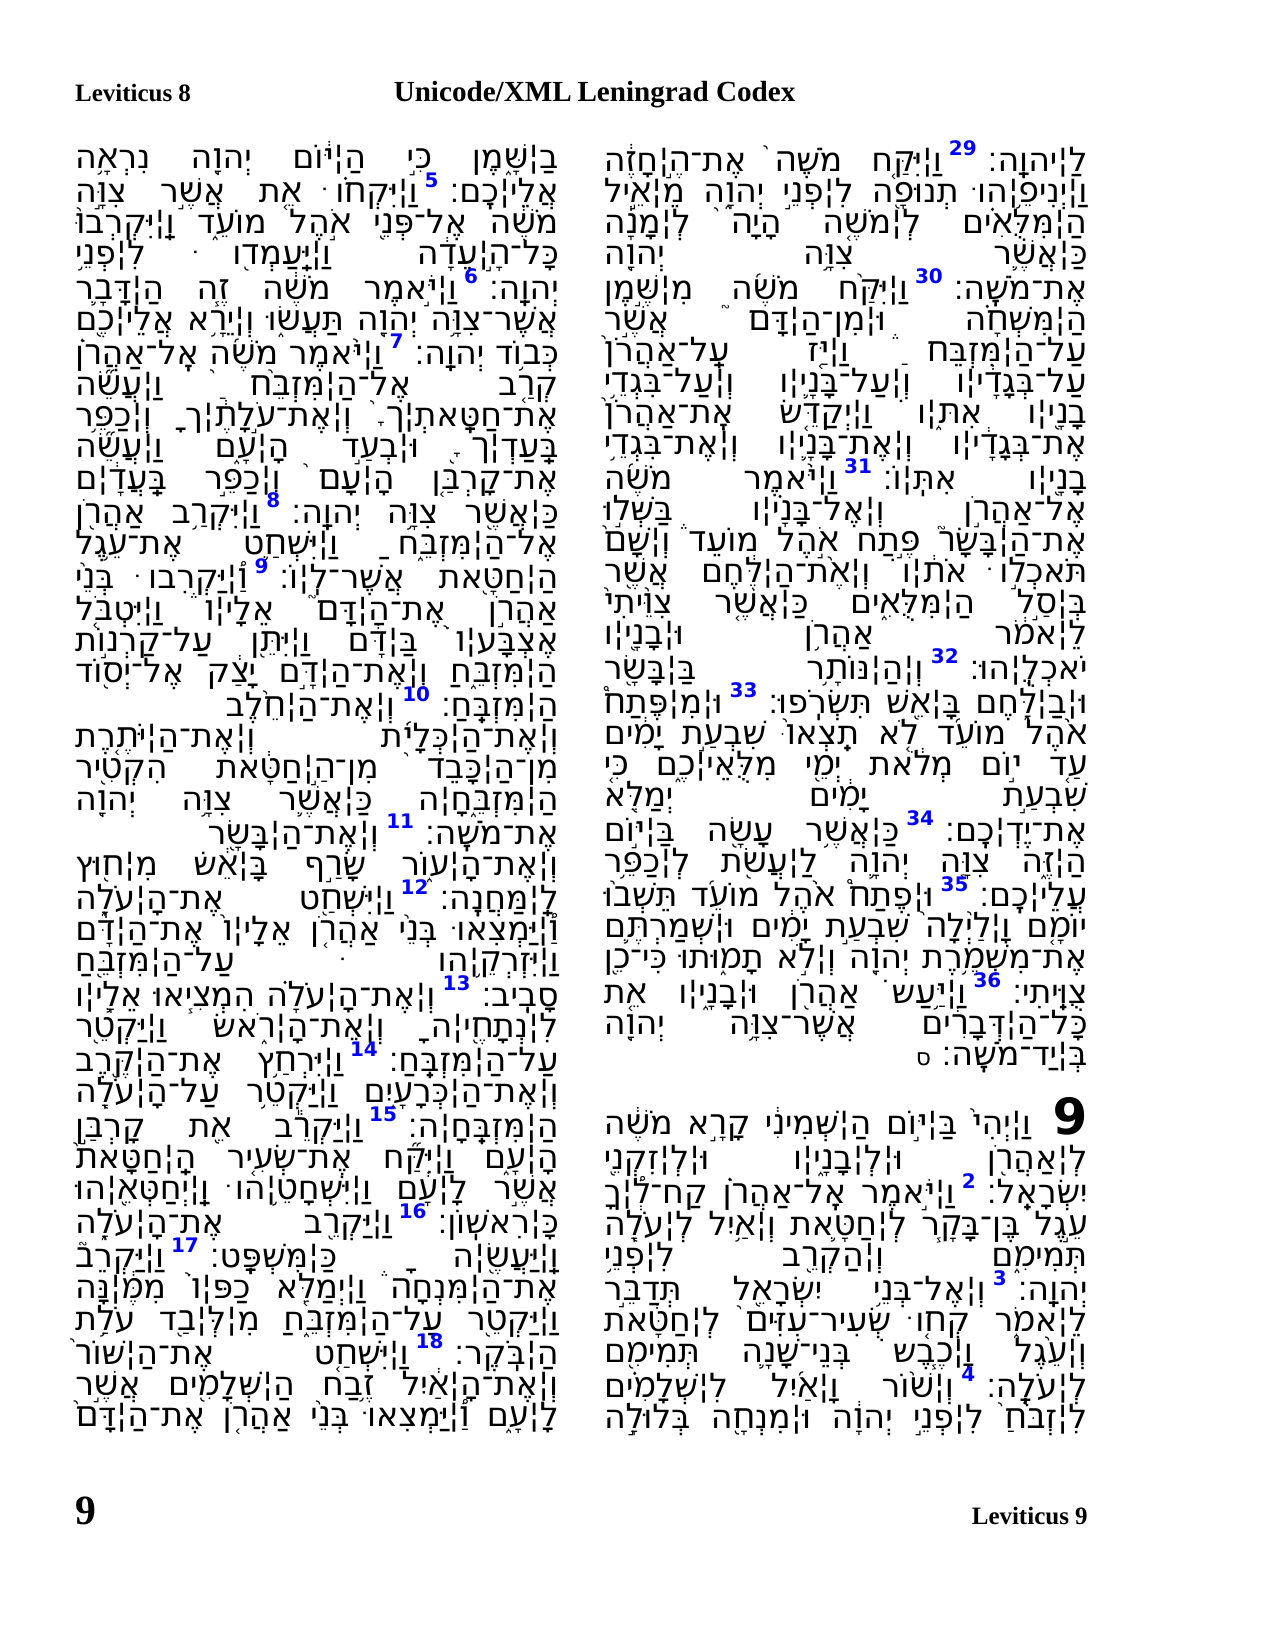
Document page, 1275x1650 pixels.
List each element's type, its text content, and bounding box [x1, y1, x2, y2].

text 9 וַ¦יְהִי֙ בַּ¦יּ֣וֹם הַ¦שְּׁמִינִ֔י קָרָ֣א מֹשֶׁ֔ה לְ¦אַהֲרֹ֖ן וּ¦לְ¦בָנָ֑י¦ו וּ¦לְ¦זִקְנֵ֖י יִשְׂרָאֵֽל׃ 2 וַ¦יֹּ֣אמֶר אֶֽל־אַהֲרֹ֗ן קַח־לְ֠¦ךָ עֵ֣גֶל בֶּן־בָּקָ֧ר לְ¦חַטָּ֛את וְ¦אַ֥יִל לְ¦עֹלָ֖ה תְּמִימִ֑ם וְ¦הַקְרֵ֖ב לִ¦פְנֵ֥י יְהוָֽה׃ 3 וְ¦אֶל־בְּנֵ֥י יִשְׂרָאֵ֖ל תְּדַבֵּ֣ר לֵ¦אמֹ֑ר קְח֤וּ שְׂעִיר־עִזִּים֙ לְ¦חַטָּ֔את וְ¦עֵ֨גֶל וָ¦כֶ֧בֶשׂ בְּנֵי־שָׁנָ֛ה תְּמִימִ֖ם לְ¦עֹלָֽה׃ 4 וְ¦שׁ֨וֹר וָ¦אַ֜יִל לִ¦שְׁלָמִ֗ים לִ¦זְבֹּ֙חַ֙ לִ¦פְנֵ֣י יְהוָ֔ה וּ¦מִנְחָ֖ה בְּלוּלָ֣ה בַ¦שָּׁ֑מֶן כִּ֣י הַ¦יּ֔וֹם יְהוָ֖ה נִרְאָ֥ה אֲלֵי¦כֶֽם׃ 5 וַ¦יִּקְח֗וּ אֵ֚ת אֲשֶׁ֣ר צִוָּ֣ה מֹשֶׁ֔ה אֶל־פְּנֵ֖י אֹ֣הֶל מוֹעֵ֑ד וַֽ¦יִּקְרְבוּ֙ כָּל־הָ֣¦עֵדָ֔ה וַ¦יַּֽעַמְד֖וּ לִ¦פְנֵ֥י יְהוָֽה׃ 6 וַ¦יֹּ֣אמֶר מֹשֶׁ֔ה זֶ֧ה הַ¦דָּבָ֛ר אֲשֶׁר־צִוָּ֥ה יְהוָ֖ה תַּעֲשׂ֑וּ וְ¦יֵרָ֥א אֲלֵי¦כֶ֖ם כְּב֥וֹד יְהוָֽה׃ 7 וַ¦יֹּ֨אמֶר מֹשֶׁ֜ה אֶֽל־אַהֲרֹ֗ן קְרַ֤ב אֶל־הַ¦מִּזְבֵּ֙חַ֙ וַ¦עֲשֵׂ֞ה אֶת־חַטָּֽאתְ¦ךָ֙ וְ¦אֶת־עֹ֣לָתֶ֔¦ךָ וְ¦כַפֵּ֥ר בַּֽעַדְ¦ךָ֖ וּ¦בְעַ֣ד הָ¦עָ֑ם וַ¦עֲשֵׂ֞ה אֶת־קָרְבַּ֤ן הָ¦עָם֙ וְ¦כַפֵּ֣ר בַּֽעֲדָ֔¦ם כַּ¦אֲשֶׁ֖ר צִוָּ֥ה יְהוָֽה׃ 8 וַ¦יִּקְרַ֥ב אַהֲרֹ֖ן אֶל־הַ¦מִּזְבֵּ֑חַ וַ¦יִּשְׁחַ֛ט אֶת־עֵ֥גֶל הַ¦חַטָּ֖את אֲשֶׁר־לֽ¦וֹ׃ 9 וַ֠¦יַּקְרִבוּ בְּנֵ֨י אַהֲרֹ֣ן אֶת־הַ¦דָּם֮ אֵלָי¦ו֒ וַ¦יִּטְבֹּ֤ל אֶצְבָּע¦וֹ֙ בַּ¦דָּ֔ם וַ¦יִּתֵּ֖ן עַל־קַרְנ֣וֹת הַ¦מִּזְבֵּ֑חַ וְ¦אֶת־הַ¦דָּ֣ם יָצַ֔ק אֶל־יְס֖וֹד הַ¦מִּזְבֵּֽחַ׃ 10 וְ¦אֶת־הַ¦חֵ֨לֶב וְ¦אֶת־הַ¦כְּלָיֹ֜ת וְ¦אֶת־הַ¦יֹּתֶ֤רֶת מִן־הַ¦כָּבֵד֙ מִן־הַ֣¦חַטָּ֔את הִקְטִ֖יר הַ¦מִּזְבֵּ֑חָ¦ה כַּ¦אֲשֶׁ֛ר צִוָּ֥ה יְהוָ֖ה אֶת־מֹשֶֽׁה׃ 11 וְ¦אֶת־הַ¦בָּשָׂ֖ר וְ¦אֶת־הָ¦ע֑וֹר שָׂרַ֣ף בָּ¦אֵ֔שׁ מִ¦ח֖וּץ לַֽ¦מַּחֲנֶֽה׃ 12 וַ¦יִּשְׁחַ֖ט אֶת־הָ¦עֹלָ֑ה וַ֠¦יַּמְצִאוּ בְּנֵ֨י אַהֲרֹ֤ן אֵלָי¦ו֙ אֶת־הַ¦דָּ֔ם וַ¦יִּזְרְקֵ֥¦הוּ עַל־הַ¦מִּזְבֵּ֖חַ סָבִֽיב׃ 13 וְ¦אֶת־הָ¦עֹלָ֗ה הִמְצִ֧יאוּ אֵלָ֛י¦ו לִ¦נְתָחֶ֖י¦הָ וְ¦אֶת־הָ¦רֹ֑אשׁ וַ¦יַּקְטֵ֖ר עַל־הַ¦מִּזְבֵּֽחַ׃ 14 וַ¦יִּרְחַ֥ץ אֶת־הַ¦קֶּ֖רֶב וְ¦אֶת־הַ¦כְּרָעָ֑יִם וַ¦יַּקְטֵ֥ר עַל־הָ¦עֹלָ֖ה הַ¦מִּזְבֵּֽחָ¦ה׃ 15 וַ¦יַּקְרֵ֕ב אֵ֖ת קָרְבַּ֣ן הָ¦עָ֑ם וַ¦יִּקַּ֞ח אֶת־שְׂעִ֤יר הַֽ¦חַטָּאת֙ אֲשֶׁ֣ר לָ¦עָ֔ם וַ¦יִּשְׁחָטֵ֥¦הוּ וַֽ¦יְחַטְּאֵ֖¦הוּ כָּ¦רִאשֽׁוֹן׃ 16 וַ¦יַּקְרֵ֖ב אֶת־הָ¦עֹלָ֑ה וַֽ¦יַּעֲשֶׂ֖¦הָ כַּ¦מִּשְׁפָּֽט׃ 17 וַ¦יַּקְרֵב֮ אֶת־הַ¦מִּנְחָה֒ וַ¦יְמַלֵּ֤א כַפּ¦וֹ֙ מִמֶּ֔¦נָּה וַ¦יַּקְטֵ֖ר עַל־הַ¦מִּזְבֵּ֑חַ מִ¦לְּ¦בַ֖ד עֹלַ֥ת הַ¦בֹּֽקֶר׃ 18 וַ¦יִּשְׁחַ֤ט אֶת־הַ¦שּׁוֹר֙ וְ¦אֶת־הָ¦אַ֔יִל זֶ֥בַח הַ¦שְּׁלָמִ֖ים אֲשֶׁ֣ר לָ¦עָ֑ם וַ֠¦יַּמְצִאוּ בְּנֵ֨י אַהֲרֹ֤ן אֶת־הַ¦דָּם֙ אֵלָ֔י¦ו וַ¦יִּזְרְקֵ֥¦הוּ עַל־הַ¦מִּזְבֵּ֖חַ סָבִֽיב׃ 19 וְ¦אֶת־הַ¦חֲלָבִ֖ים מִן־הַ¦שּׁ֑וֹר וּ¦מִן־הָ¦אַ֔יִל הָֽ¦אַלְיָ֤ה וְ¦הַֽ¦מְכַסֶּה֙ וְ¦הַ¦כְּלָיֹ֔ת וְ¦יֹתֶ֖רֶת הַ¦כָּבֵֽד׃ 20 וַ¦יָּשִׂ֥ימוּ אֶת־הַ¦חֲלָבִ֖ים עַל־הֶ¦חָז֑וֹת וַ¦יַּקְטֵ֥ר הַ¦חֲלָבִ֖ים הַ¦מִּזְבֵּֽחָ¦ה׃ 21 וְ¦אֵ֣ת הֶ¦חָז֗וֹת וְ¦אֵת֙ שׁ֣וֹק הַ¦יָּמִ֔ין הֵנִ֧יף אַהֲרֹ֛ן תְּנוּפָ֖ה לִ¦פְנֵ֣י יְהוָ֑ה כַּ¦אֲשֶׁ֖ר צִוָּ֥ה מֹשֶֽׁה׃ 22 וַ¦יִּשָּׂ֨א אַהֲרֹ֧ן אֶת־יד¦ו יָדָ֛י¦ו אֶל־הָ¦עָ֖ם וַֽ¦יְבָרְכֵ֑¦ם וַ¦יֵּ֗רֶד מֵ¦עֲשֹׂ֧ת הַֽ¦חַטָּ֛את וְ¦הָ¦עֹלָ֖ה וְ¦הַ¦שְּׁלָמִֽים׃ 23 וַ¦יָּבֹ֨א מֹשֶׁ֤ה וְ¦אַהֲרֹן֙ אֶל־אֹ֣הֶל מוֹעֵ֔ד וַ¦יֵּ֣צְא֔וּ וַֽ¦יְבָרֲכ֖וּ אֶת־הָ¦עָ֑ם וַ¦יֵּרָ֥א כְבוֹד־יְהוָ֖ה אֶל־כָּל־הָ¦עָֽם׃ 24 וַ¦תֵּ֤צֵא אֵשׁ֙ מִ¦לִּ¦פְנֵ֣י יְהוָ֔ה וַ¦תֹּ֙אכַל֙ עַל־הַ¦מִּזְבֵּ֔חַ אֶת־הָ¦עֹלָ֖ה וְ¦אֶת־הַ¦חֲלָבִ֑ים וַ¦יַּ֤רְא כָּל־הָ¦עָם֙ וַ¦יָּרֹ֔נּוּ וַֽ¦יִּפְּל֖וּ עַל־פְּנֵי¦הֶֽם׃ [604, 1088, 1087, 1436]
text 8 וַ¦יְדַבֵּ֥ר יְהוָ֖ה אֶל־מֹשֶׁ֥ה לֵּ¦אמֹֽר׃ 2 קַ֤ח אֶֽת־אַהֲרֹן֙ וְ¦אֶת־בָּנָ֣י¦ו אִתּ֔¦וֹ וְ¦אֵת֙ הַ¦בְּגָדִ֔ים וְ¦אֵ֖ת שֶׁ֣מֶן הַ¦מִּשְׁחָ֑ה וְ¦אֵ֣ת ׀ פַּ֣ר הַֽ¦חַטָּ֗את וְ¦אֵת֙ שְׁנֵ֣י הָֽ¦אֵילִ֔ים וְ¦אֵ֖ת סַ֥ל הַ¦מַּצּֽוֹת׃ 3 וְ¦אֵ֥ת כָּל־הָ¦עֵדָ֖ה הַקְהֵ֑ל אֶל־פֶּ֖תַח אֹ֥הֶל מוֹעֵֽד׃ 4 וַ¦יַּ֣עַשׂ מֹשֶׁ֔ה כַּֽ¦אֲשֶׁ֛ר צִוָּ֥ה יְהוָ֖ה אֹת֑¦וֹ וַ¦תִּקָּהֵל֙ הָֽ¦עֵדָ֔ה אֶל־פֶּ֖תַח אֹ֥הֶל מוֹעֵֽד׃ 5 וַ¦יֹּ֥אמֶר מֹשֶׁ֖ה אֶל־הָ¦עֵדָ֑ה זֶ֣ה הַ¦דָּבָ֔ר אֲשֶׁר־צִוָּ֥ה יְהוָ֖ה לַ¦עֲשֽׂוֹת׃ 6 וַ¦יַּקְרֵ֣ב מֹשֶׁ֔ה אֶֽת־אַהֲרֹ֖ן וְ¦אֶת־בָּנָ֑י¦ו וַ¦יִּרְחַ֥ץ אֹתָ֖¦ם בַּ¦מָּֽיִם׃ 7 וַ¦יִּתֵּ֨ן עָלָ֜י¦ו אֶת־הַ¦כֻּתֹּ֗נֶת וַ¦יַּחְגֹּ֤ר אֹת¦וֹ֙ בָּֽ¦אַבְנֵ֔ט וַ¦יַּלְבֵּ֤שׁ אֹת¦וֹ֙ אֶֽת־הַ¦מְּעִ֔יל וַ¦יִּתֵּ֥ן עָלָ֖י¦ו אֶת־הָ¦אֵפֹ֑ד וַ¦יַּחְגֹּ֣ר אֹת֗¦וֹ בְּ¦חֵ֙שֶׁב֙ הָֽ¦אֵפֹ֔ד וַ¦יֶּאְפֹּ֥ד ל֖¦וֹ בּֽ¦וֹ׃ 8 וַ¦יָּ֥שֶׂם עָלָ֖י¦ו אֶת־הַ¦חֹ֑שֶׁן וַ¦יִּתֵּן֙ אֶל־הַ¦חֹ֔שֶׁן אֶת־הָ¦אוּרִ֖ים וְ¦אֶת־הַ¦תֻּמִּֽים׃ 9 וַ¦יָּ֥שֶׂם אֶת־הַ¦מִּצְנֶ֖פֶת עַל־רֹאשׁ֑¦וֹ וַ¦יָּ֨שֶׂם עַֽל־הַ¦מִּצְנֶ֜פֶת אֶל־מ֣וּל פָּנָ֗י¦ו אֵ֣ת צִ֤יץ הַ¦זָּהָב֙ נֵ֣זֶר הַ¦קֹּ֔דֶשׁ כַּ¦אֲשֶׁ֛ר צִוָּ֥ה יְהוָ֖ה אֶת־מֹשֶֽׁה׃ 10 וַ¦יִּקַּ֤ח מֹשֶׁה֙ אֶת־שֶׁ֣מֶן הַ¦מִּשְׁחָ֔ה וַ¦יִּמְשַׁ֥ח אֶת־הַ¦מִּשְׁכָּ֖ן וְ¦אֶת־כָּל־אֲשֶׁר־בּ֑¦וֹ וַ¦יְקַדֵּ֖שׁ אֹתָֽ¦ם׃ 11 וַ¦יַּ֥ז מִמֶּ֛¦נּוּ עַל־הַ¦מִּזְבֵּ֖חַ שֶׁ֣בַע פְּעָמִ֑ים וַ¦יִּמְשַׁ֨ח אֶת־הַ¦מִּזְבֵּ֜חַ וְ¦אֶת־כָּל־כֵּלָ֗י¦ו וְ¦אֶת־הַ¦כִּיֹּ֛ר וְ¦אֶת־כַּנּ֖¦וֹ לְ¦קַדְּשָֽׁ¦ם׃ 12 וַ¦יִּצֹק֙ מִ¦שֶּׁ֣מֶן הַ¦מִּשְׁחָ֔ה עַ֖ל רֹ֣אשׁ אַהֲרֹ֑ן וַ¦יִּמְשַׁ֥ח אֹת֖¦וֹ לְ¦קַדְּשֽׁ¦וֹ׃ 13 וַ¦יַּקְרֵ֨ב מֹשֶׁ֜ה אֶת־בְּנֵ֣י אַהֲרֹ֗ן וַ¦יַּלְבִּשֵׁ֤¦ם כֻּתֳּנֹת֙ וַ¦יַּחְגֹּ֤ר אֹתָ¦ם֙ אַבְנֵ֔ט וַ¦יַּחֲבֹ֥שׁ לָ¦הֶ֖ם מִגְבָּע֑וֹת כַּ¦אֲשֶׁ֛ר צִוָּ֥ה יְהוָ֖ה אֶת־מֹשֶֽׁה׃ 14 וַ¦יַּגֵּ֕שׁ אֵ֖ת פַּ֣ר הַֽ¦חַטָּ֑את וַ¦יִּסְמֹ֨ךְ אַהֲרֹ֤ן וּ¦בָנָי¦ו֙ אֶת־יְדֵי¦הֶ֔ם עַל־רֹ֖אשׁ פַּ֥ר הַֽ¦חַטָּֽאת׃ 15 וַ¦יִּשְׁחָ֗ט וַ¦יִּקַּ֨ח מֹשֶׁ֤ה אֶת־הַ¦דָּם֙ וַ֠¦יִּתֵּן עַל־קַרְנ֨וֹת הַ¦מִּזְבֵּ֤חַ סָבִיב֙ בְּ¦אֶצְבָּע֔¦וֹ וַ¦יְחַטֵּ֖א אֶת־הַ¦מִּזְבֵּ֑חַ וְ¦אֶת־הַ¦דָּ֗ם יָצַק֙ אֶל־יְס֣וֹד הַ¦מִּזְבֵּ֔חַ וַֽ¦יְקַדְּשֵׁ֖¦הוּ לְ¦כַפֵּ֥ר עָלָֽי¦ו׃ 16 וַ¦יִּקַּ֗ח אֶֽת־כָּל־הַ¦חֵלֶב֮ אֲשֶׁ֣ר עַל־הַ¦קֶּרֶב֒ וְ¦אֵת֙ יֹתֶ֣רֶת הַ¦כָּבֵ֔ד וְ¦אֶת־שְׁתֵּ֥י הַ¦כְּלָיֹ֖ת וְ¦אֶֽת־חֶלְבְּ¦הֶ֑ן וַ¦יַּקְטֵ֥ר מֹשֶׁ֖ה הַ¦מִּזְבֵּֽחָ¦ה׃ 17 וְ¦אֶת־הַ¦פָּ֤ר וְ¦אֶת־עֹר¦וֹ֙ וְ¦אֶת־בְּשָׂר֣¦וֹ וְ¦אֶת־פִּרְשׁ֔¦וֹ שָׂרַ֣ף בָּ¦אֵ֔שׁ מִ¦ח֖וּץ לַֽ¦מַּחֲנֶ֑ה כַּ¦אֲשֶׁ֛ר צִוָּ֥ה יְהוָ֖ה אֶת־מֹשֶֽׁה׃ 18 וַ¦יַּקְרֵ֕ב אֵ֖ת אֵ֣יל הָ¦עֹלָ֑ה וַֽ¦יִּסְמְכ֞וּ אַהֲרֹ֧ן וּ¦בָנָ֛י¦ו אֶת־יְדֵי¦הֶ֖ם עַל־רֹ֥אשׁ הָ¦אָֽיִל׃ 19 וַ¦יִּשְׁחָ֑ט וַ¦יִּזְרֹ֨ק מֹשֶׁ֧ה אֶת־הַ¦דָּ֛ם עַל־הַ¦מִּזְבֵּ֖חַ סָבִֽיב׃ 20 וְ¦אֶת־הָ¦אַ֔יִל נִתַּ֖ח לִ¦נְתָחָ֑י¦ו וַ¦יַּקְטֵ֤ר מֹשֶׁה֙ אֶת־הָ¦רֹ֔אשׁ וְ¦אֶת־הַ¦נְּתָחִ֖ים וְ¦אֶת־הַ¦פָּֽדֶר׃ 21 וְ¦אֶת־הַ¦קֶּ֥רֶב וְ¦אֶת־הַ¦כְּרָעַ֖יִם רָחַ֣ץ בַּ¦מָּ֑יִם וַ¦יַּקְטֵר֩ מֹשֶׁ֨ה אֶת־כָּל־הָ¦אַ֜יִל הַ¦מִּזְבֵּ֗חָ¦ה עֹלָ֨ה ה֤וּא לְ¦רֵֽיחַ־נִיחֹ֙חַ֙ אִשֶּׁ֥ה הוּא֙ לַ¦יהוָ֔ה כַּ¦אֲשֶׁ֛ר צִוָּ֥ה יְהוָ֖ה אֶת־מֹשֶֽׁה׃ 22 וַ¦יַּקְרֵב֙ אֶת־הָ¦אַ֣יִל הַ¦שֵּׁנִ֔י אֵ֖יל הַ¦מִּלֻּאִ֑ים וַֽ¦יִּסְמְכ֞וּ אַהֲרֹ֧ן וּ¦בָנָ֛י¦ו אֶת־יְדֵי¦הֶ֖ם עַל־רֹ֥אשׁ הָ¦אָֽיִל׃ 23 וַ¦יִּשְׁחָ֓ט ׀ וַ¦יִּקַּ֤ח מֹשֶׁה֙ מִ¦דָּמ֔¦וֹ וַ¦יִּתֵּ֛ן עַל־תְּנ֥וּךְ אֹֽזֶן־אַהֲרֹ֖ן הַ¦יְמָנִ֑ית וְ¦עַל־בֹּ֤הֶן יָד¦וֹ֙ הַ¦יְמָנִ֔ית וְ¦עַל־בֹּ֥הֶן רַגְל֖¦וֹ הַ¦יְמָנִֽית׃ 24 וַ¦יַּקְרֵ֞ב אֶת־בְּנֵ֣י אַהֲרֹ֗ן וַ¦יִּתֵּ֨ן מֹשֶׁ֤ה מִן־הַ¦דָּם֙ עַל־תְּנ֤וּךְ אָזְנָ¦ם֙ הַ¦יְמָנִ֔ית וְ¦עַל־בֹּ֤הֶן יָדָ¦ם֙ הַ¦יְמָנִ֔ית וְ¦עַל־בֹּ֥הֶן רַגְלָ֖¦ם הַ¦יְמָנִ֑ית וַ¦יִּזְרֹ֨ק מֹשֶׁ֧ה אֶת־הַ¦דָּ֛ם עַל־הַֽ¦מִּזְבֵּ֖חַ סָבִֽיב׃ 25 וַ¦יִּקַּ֞ח אֶת־הַ¦חֵ֣לֶב וְ¦אֶת־הָֽ¦אַלְיָ֗ה וְ¦אֶֽת־כָּל־הַ¦חֵלֶב֮ אֲשֶׁ֣ר עַל־הַ¦קֶּרֶב֒ וְ¦אֵת֙ יֹתֶ֣רֶת הַ¦כָּבֵ֔ד וְ¦אֶת־שְׁתֵּ֥י הַ¦כְּלָיֹ֖ת וְ¦אֶֽת־חֶלְבְּ¦הֶ֑ן וְ¦אֵ֖ת שׁ֥וֹק הַ¦יָּמִֽין׃ 26 וּ¦מִ¦סַּ֨ל הַ¦מַּצּ֜וֹת אֲשֶׁ֣ר ׀ לִ¦פְנֵ֣י יְהוָ֗ה לָ֠קַח חַלַּ֨ת מַצָּ֤ה אַחַת֙ וְֽ¦חַלַּ֨ת לֶ֥חֶם שֶׁ֛מֶן אַחַ֖ת וְ¦רָקִ֣יק אֶחָ֑ד וַ¦יָּ֙שֶׂם֙ עַל־הַ֣¦חֲלָבִ֔ים וְ¦עַ֖ל שׁ֥וֹק הַ¦יָּמִֽין׃ 27 וַ¦יִּתֵּ֣ן אֶת־הַ¦כֹּ֔ל עַ֚ל כַּפֵּ֣י אַהֲרֹ֔ן וְ¦עַ֖ל כַּפֵּ֣י בָנָ֑י¦ו וַ¦יָּ֧נֶף אֹתָ֛¦ם תְּנוּפָ֖ה לִ¦פְנֵ֥י יְהוָֽה׃ 28 וַ¦יִּקַּ֨ח מֹשֶׁ֤ה אֹתָ¦ם֙ מֵ¦עַ֣ל כַּפֵּי¦הֶ֔ם וַ¦יַּקְטֵ֥ר הַ¦מִּזְבֵּ֖חָ¦ה עַל־הָ¦עֹלָ֑ה מִלֻּאִ֥ים הֵם֙ לְ¦רֵ֣יחַ נִיחֹ֔חַ אִשֶּׁ֥ה ה֖וּא לַ¦יהוָֽה׃ 29 וַ¦יִּקַּ֤ח מֹשֶׁה֙ אֶת־הֶ֣¦חָזֶ֔ה וַ¦יְנִיפֵ֥¦הוּ תְנוּפָ֖ה לִ¦פְנֵ֣י יְהוָ֑ה מֵ¦אֵ֣יל הַ¦מִּלֻּאִ֗ים לְ¦מֹשֶׁ֤ה הָיָה֙ לְ¦מָנָ֔ה כַּ¦אֲשֶׁ֛ר צִוָּ֥ה יְהוָ֖ה אֶת־מֹשֶֽׁה׃ 30 וַ¦יִּקַּ֨ח מֹשֶׁ֜ה מִ¦שֶּׁ֣מֶן הַ¦מִּשְׁחָ֗ה וּ¦מִן־הַ¦דָּם֮ אֲשֶׁ֣ר עַל־הַ¦מִּזְבֵּחַ֒ וַ¦יַּ֤ז עַֽל־אַהֲרֹן֙ עַל־בְּגָדָ֔י¦ו וְ¦עַל־בָּנָ֛י¦ו וְ¦עַל־בִּגְדֵ֥י בָנָ֖י¦ו אִתּ֑¦וֹ וַ¦יְקַדֵּ֤שׁ אֶֽת־אַהֲרֹן֙ אֶת־בְּגָדָ֔י¦ו וְ¦אֶת־בָּנָ֛י¦ו וְ¦אֶת־בִּגְדֵ֥י בָנָ֖י¦ו אִתּֽ¦וֹ׃ 31 וַ¦יֹּ֨אמֶר מֹשֶׁ֜ה אֶל־אַהֲרֹ֣ן וְ¦אֶל־בָּנָ֗י¦ו בַּשְּׁל֣וּ אֶת־הַ¦בָּשָׂר֮ פֶּ֣תַח אֹ֣הֶל מוֹעֵד֒ וְ¦שָׁם֙ תֹּאכְל֣וּ אֹת֔¦וֹ וְ¦אֶ֨ת־הַ¦לֶּ֔חֶם אֲשֶׁ֖ר בְּ¦סַ֣ל הַ¦מִּלֻּאִ֑ים כַּ¦אֲשֶׁ֤ר צִוֵּ֙יתִי֙ לֵ¦אמֹ֔ר אַהֲרֹ֥ן וּ¦בָנָ֖י¦ו יֹאכְלֻֽ¦הוּ׃ 32 וְ¦הַ¦נּוֹתָ֥ר בַּ¦בָּשָׂ֖ר וּ¦בַ¦לָּ֑חֶם בָּ¦אֵ֖שׁ תִּשְׂרֹֽפוּ׃ 33 וּ¦מִ¦פֶּתַח֩ אֹ֨הֶל מוֹעֵ֜ד לֹ֤א תֵֽצְאוּ֙ שִׁבְעַ֣ת יָמִ֔ים עַ֚ד י֣וֹם מְלֹ֔את יְמֵ֖י מִלֻּאֵי¦כֶ֑ם כִּ֚י שִׁבְעַ֣ת יָמִ֔ים יְמַלֵּ֖א אֶת־יֶדְ¦כֶֽם׃ 34 כַּ¦אֲשֶׁ֥ר עָשָׂ֖ה בַּ¦יּ֣וֹם הַ¦זֶּ֑ה צִוָּ֧ה יְהוָ֛ה לַ¦עֲשֹׂ֖ת לְ¦כַפֵּ֥ר עֲלֵי¦כֶֽם׃ 35 וּ¦פֶתַח֩ אֹ֨הֶל מוֹעֵ֜ד תֵּשְׁב֨וּ יוֹמָ֤ם וָ¦לַ֙יְלָה֙ שִׁבְעַ֣ת יָמִ֔ים וּ¦שְׁמַרְתֶּ֛ם אֶת־מִשְׁמֶ֥רֶת יְהוָ֖ה וְ¦לֹ֣א תָמ֑וּתוּ כִּי־כֵ֖ן צֻוֵּֽיתִי׃ 36 וַ¦יַּ֥עַשׂ אַהֲרֹ֖ן וּ¦בָנָ֑י¦ו אֵ֚ת כָּל־הַ¦דְּבָרִ֔ים אֲשֶׁר־צִוָּ֥ה יְהוָ֖ה בְּ¦יַד־מֹשֶֽׁה׃ ס [604, 137, 1087, 1073]
text 9 וַ¦יְהִי֙ בַּ¦יּ֣וֹם הַ¦שְּׁמִינִ֔י קָרָ֣א מֹשֶׁ֔ה לְ¦אַהֲרֹ֖ן וּ¦לְ¦בָנָ֑י¦ו וּ¦לְ¦זִקְנֵ֖י יִשְׂרָאֵֽל׃ 2 וַ¦יֹּ֣אמֶר אֶֽל־אַהֲרֹ֗ן קַח־לְ֠¦ךָ עֵ֣גֶל בֶּן־בָּקָ֧ר לְ¦חַטָּ֛את וְ¦אַ֥יִל לְ¦עֹלָ֖ה תְּמִימִ֑ם וְ¦הַקְרֵ֖ב לִ¦פְנֵ֥י יְהוָֽה׃ 3 וְ¦אֶל־בְּנֵ֥י יִשְׂרָאֵ֖ל תְּדַבֵּ֣ר לֵ¦אמֹ֑ר קְח֤וּ שְׂעִיר־עִזִּים֙ לְ¦חַטָּ֔את וְ¦עֵ֨גֶל וָ¦כֶ֧בֶשׂ בְּנֵי־שָׁנָ֛ה תְּמִימִ֖ם לְ¦עֹלָֽה׃ 4 וְ¦שׁ֨וֹר וָ¦אַ֜יִל לִ¦שְׁלָמִ֗ים לִ¦זְבֹּ֙חַ֙ לִ¦פְנֵ֣י יְהוָ֔ה וּ¦מִנְחָ֖ה בְּלוּלָ֣ה בַ¦שָּׁ֑מֶן כִּ֣י הַ¦יּ֔וֹם יְהוָ֖ה נִרְאָ֥ה אֲלֵי¦כֶֽם׃ 5 וַ¦יִּקְח֗וּ אֵ֚ת אֲשֶׁ֣ר צִוָּ֣ה מֹשֶׁ֔ה אֶל־פְּנֵ֖י אֹ֣הֶל מוֹעֵ֑ד וַֽ¦יִּקְרְבוּ֙ כָּל־הָ֣¦עֵדָ֔ה וַ¦יַּֽעַמְד֖וּ לִ¦פְנֵ֥י יְהוָֽה׃ 6 וַ¦יֹּ֣אמֶר מֹשֶׁ֔ה זֶ֧ה הַ¦דָּבָ֛ר אֲשֶׁר־צִוָּ֥ה יְהוָ֖ה תַּעֲשׂ֑וּ וְ¦יֵרָ֥א אֲלֵי¦כֶ֖ם כְּב֥וֹד יְהוָֽה׃ 7 וַ¦יֹּ֨אמֶר מֹשֶׁ֜ה אֶֽל־אַהֲרֹ֗ן קְרַ֤ב אֶל־הַ¦מִּזְבֵּ֙חַ֙ וַ¦עֲשֵׂ֞ה אֶת־חַטָּֽאתְ¦ךָ֙ וְ¦אֶת־עֹ֣לָתֶ֔¦ךָ וְ¦כַפֵּ֥ר בַּֽעַדְ¦ךָ֖ וּ¦בְעַ֣ד הָ¦עָ֑ם וַ¦עֲשֵׂ֞ה אֶת־קָרְבַּ֤ן הָ¦עָם֙ וְ¦כַפֵּ֣ר בַּֽעֲדָ֔¦ם כַּ¦אֲשֶׁ֖ר צִוָּ֥ה יְהוָֽה׃ 8 וַ¦יִּקְרַ֥ב אַהֲרֹ֖ן אֶל־הַ¦מִּזְבֵּ֑חַ וַ¦יִּשְׁחַ֛ט אֶת־עֵ֥גֶל הַ¦חַטָּ֖את אֲשֶׁר־לֽ¦וֹ׃ 9 וַ֠¦יַּקְרִבוּ בְּנֵ֨י אַהֲרֹ֣ן אֶת־הַ¦דָּם֮ אֵלָי¦ו֒ וַ¦יִּטְבֹּ֤ל אֶצְבָּע¦וֹ֙ בַּ¦דָּ֔ם וַ¦יִּתֵּ֖ן עַל־קַרְנ֣וֹת הַ¦מִּזְבֵּ֑חַ וְ¦אֶת־הַ¦דָּ֣ם יָצַ֔ק אֶל־יְס֖וֹד הַ¦מִּזְבֵּֽחַ׃ 10 וְ¦אֶת־הַ¦חֵ֨לֶב וְ¦אֶת־הַ¦כְּלָיֹ֜ת וְ¦אֶת־הַ¦יֹּתֶ֤רֶת מִן־הַ¦כָּבֵד֙ מִן־הַ֣¦חַטָּ֔את הִקְטִ֖יר הַ¦מִּזְבֵּ֑חָ¦ה כַּ¦אֲשֶׁ֛ר צִוָּ֥ה יְהוָ֖ה אֶת־מֹשֶֽׁה׃ 11 וְ¦אֶת־הַ¦בָּשָׂ֖ר וְ¦אֶת־הָ¦ע֑וֹר שָׂרַ֣ף בָּ¦אֵ֔שׁ מִ¦ח֖וּץ לַֽ¦מַּחֲנֶֽה׃ 12 וַ¦יִּשְׁחַ֖ט אֶת־הָ¦עֹלָ֑ה וַ֠¦יַּמְצִאוּ בְּנֵ֨י אַהֲרֹ֤ן אֵלָי¦ו֙ אֶת־הַ¦דָּ֔ם וַ¦יִּזְרְקֵ֥¦הוּ עַל־הַ¦מִּזְבֵּ֖חַ סָבִֽיב׃ 13 וְ¦אֶת־הָ¦עֹלָ֗ה הִמְצִ֧יאוּ אֵלָ֛י¦ו לִ¦נְתָחֶ֖י¦הָ וְ¦אֶת־הָ¦רֹ֑אשׁ וַ¦יַּקְטֵ֖ר עַל־הַ¦מִּזְבֵּֽחַ׃ 14 וַ¦יִּרְחַ֥ץ אֶת־הַ¦קֶּ֖רֶב וְ¦אֶת־הַ¦כְּרָעָ֑יִם וַ¦יַּקְטֵ֥ר עַל־הָ¦עֹלָ֖ה הַ¦מִּזְבֵּֽחָ¦ה׃ 15 וַ¦יַּקְרֵ֕ב אֵ֖ת קָרְבַּ֣ן הָ¦עָ֑ם וַ¦יִּקַּ֞ח אֶת־שְׂעִ֤יר הַֽ¦חַטָּאת֙ אֲשֶׁ֣ר לָ¦עָ֔ם וַ¦יִּשְׁחָטֵ֥¦הוּ וַֽ¦יְחַטְּאֵ֖¦הוּ כָּ¦רִאשֽׁוֹן׃ 16 וַ¦יַּקְרֵ֖ב אֶת־הָ¦עֹלָ֑ה וַֽ¦יַּעֲשֶׂ֖¦הָ כַּ¦מִּשְׁפָּֽט׃ 17 וַ¦יַּקְרֵב֮ אֶת־הַ¦מִּנְחָה֒ וַ¦יְמַלֵּ֤א כַפּ¦וֹ֙ מִמֶּ֔¦נָּה וַ¦יַּקְטֵ֖ר עַל־הַ¦מִּזְבֵּ֑חַ מִ¦לְּ¦בַ֖ד עֹלַ֥ת הַ¦בֹּֽקֶר׃ 18 וַ¦יִּשְׁחַ֤ט אֶת־הַ¦שּׁוֹר֙ וְ¦אֶת־הָ¦אַ֔יִל זֶ֥בַח הַ¦שְּׁלָמִ֖ים אֲשֶׁ֣ר לָ¦עָ֑ם וַ֠¦יַּמְצִאוּ בְּנֵ֨י אַהֲרֹ֤ן אֶת־הַ¦דָּם֙ אֵלָ֔י¦ו וַ¦יִּזְרְקֵ֥¦הוּ עַל־הַ¦מִּזְבֵּ֖חַ סָבִֽיב׃ 19 וְ¦אֶת־הַ¦חֲלָבִ֖ים מִן־הַ¦שּׁ֑וֹר וּ¦מִן־הָ¦אַ֔יִל הָֽ¦אַלְיָ֤ה וְ¦הַֽ¦מְכַסֶּה֙ וְ¦הַ¦כְּלָיֹ֔ת וְ¦יֹתֶ֖רֶת הַ¦כָּבֵֽד׃ 20 וַ¦יָּשִׂ֥ימוּ אֶת־הַ¦חֲלָבִ֖ים עַל־הֶ¦חָז֑וֹת וַ¦יַּקְטֵ֥ר הַ¦חֲלָבִ֖ים הַ¦מִּזְבֵּֽחָ¦ה׃ 21 וְ¦אֵ֣ת הֶ¦חָז֗וֹת וְ¦אֵת֙ שׁ֣וֹק הַ¦יָּמִ֔ין הֵנִ֧יף אַהֲרֹ֛ן תְּנוּפָ֖ה לִ¦פְנֵ֣י יְהוָ֑ה כַּ¦אֲשֶׁ֖ר צִוָּ֥ה מֹשֶֽׁה׃ 22 וַ¦יִּשָּׂ֨א אַהֲרֹ֧ן אֶת־יד¦ו יָדָ֛י¦ו אֶל־הָ¦עָ֖ם וַֽ¦יְבָרְכֵ֑¦ם וַ¦יֵּ֗רֶד מֵ¦עֲשֹׂ֧ת הַֽ¦חַטָּ֛את וְ¦הָ¦עֹלָ֖ה וְ¦הַ¦שְּׁלָמִֽים׃ 23 וַ¦יָּבֹ֨א מֹשֶׁ֤ה וְ¦אַהֲרֹן֙ אֶל־אֹ֣הֶל מוֹעֵ֔ד וַ¦יֵּ֣צְא֔וּ וַֽ¦יְבָרֲכ֖וּ אֶת־הָ¦עָ֑ם וַ¦יֵּרָ֥א כְבוֹד־יְהוָ֖ה אֶל־כָּל־הָ¦עָֽם׃ 24 וַ¦תֵּ֤צֵא אֵשׁ֙ מִ¦לִּ¦פְנֵ֣י יְהוָ֔ה וַ¦תֹּ֙אכַל֙ עַל־הַ¦מִּזְבֵּ֔חַ אֶת־הָ¦עֹלָ֖ה וְ¦אֶת־הַ¦חֲלָבִ֑ים וַ¦יַּ֤רְא כָּל־הָ¦עָם֙ וַ¦יָּרֹ֔נּוּ וַֽ¦יִּפְּל֖וּ עַל־פְּנֵי¦הֶֽם׃ [75, 137, 559, 1434]
